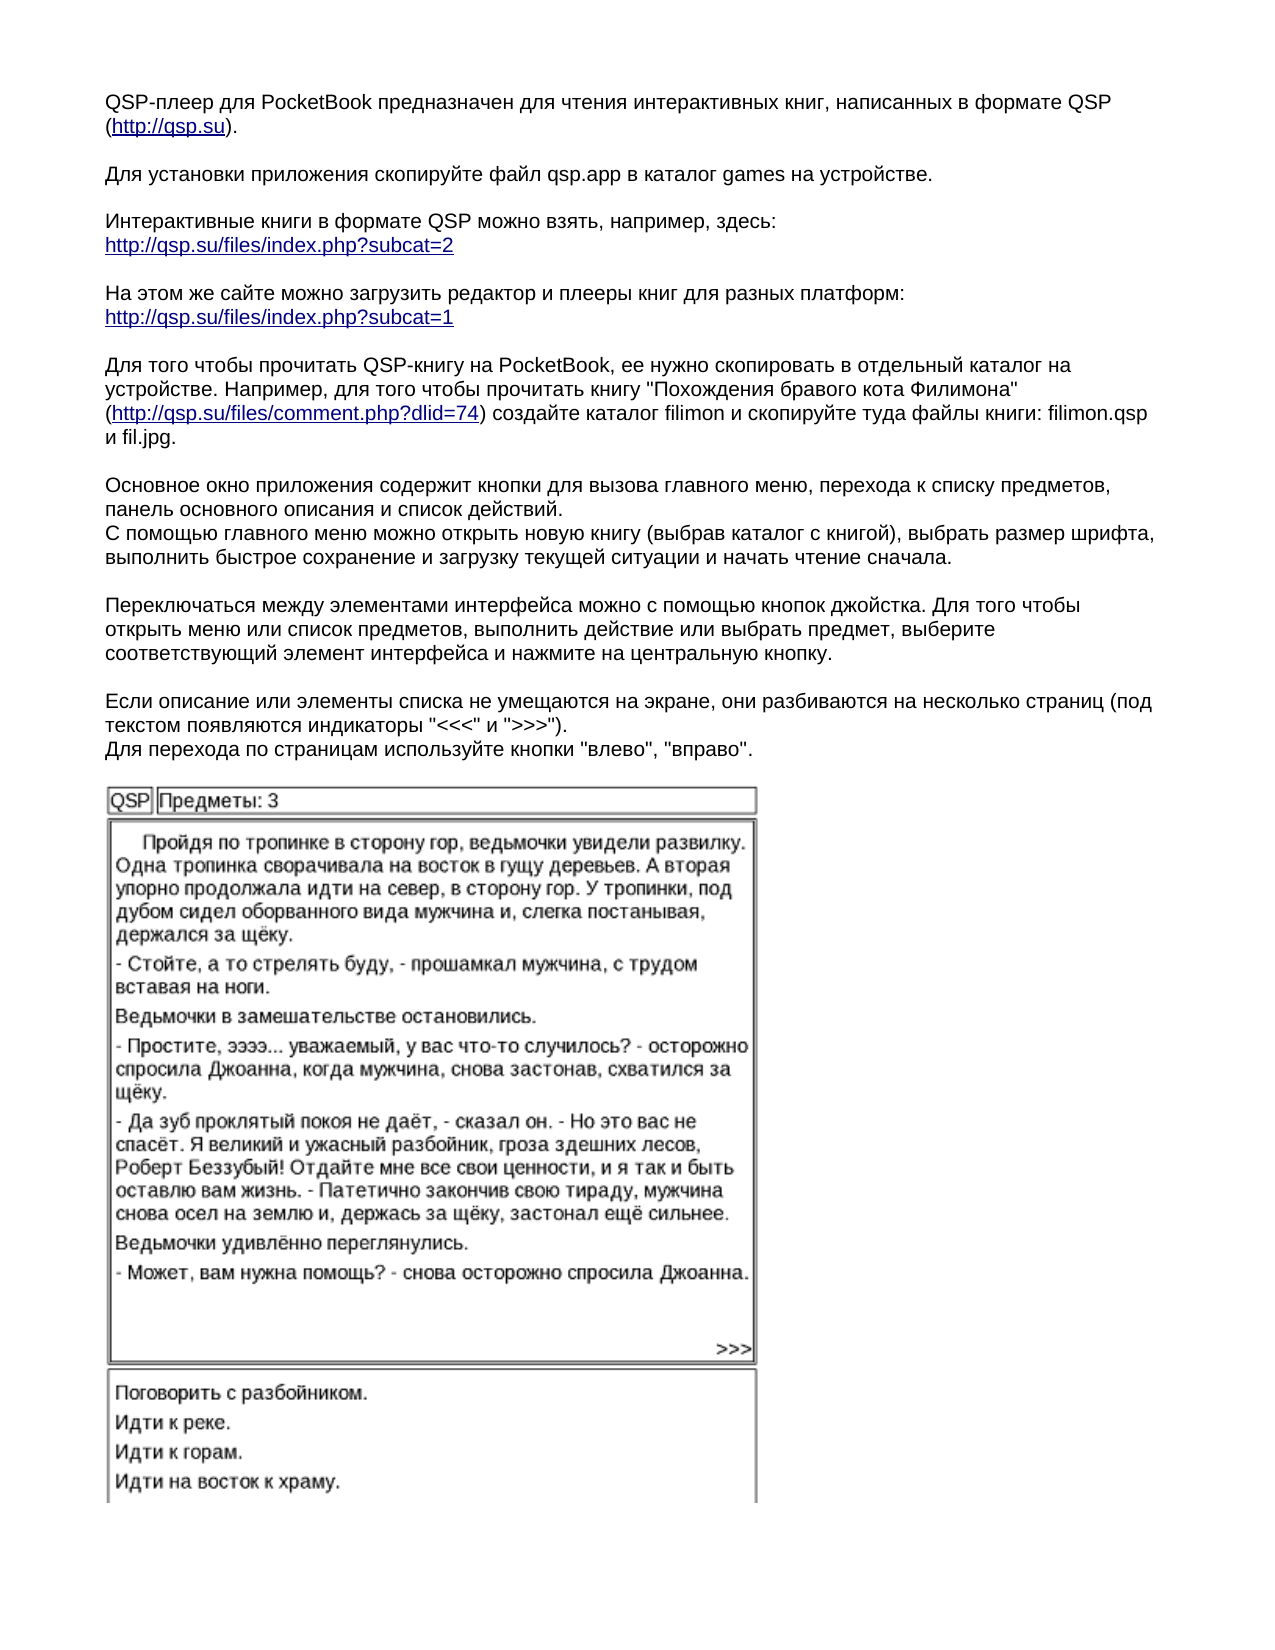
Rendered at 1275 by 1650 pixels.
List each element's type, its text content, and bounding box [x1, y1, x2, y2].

text http://qsp.su/files/index.php?subcat=1 [105, 305, 1156, 329]
text Интерактивные книги в формате QSP можно взять, например, здесь: [105, 209, 1156, 233]
text На этом же сайте можно загрузить редактор и плееры книг для разных платформ: [105, 281, 1156, 305]
text Переключаться между элементами интерфейса можно с помощью кнопок джойстка. Для того чтобы открыть меню или список предметов, выполнить действие или выбрать предмет, выберите соответствующий элемент интерфейса и нажмите на центральную кнопку. [105, 593, 1156, 664]
text Для того чтобы прочитать QSP-книгу на PocketBook, ее нужно скопировать в отдельный каталог на устройстве. Например, для того чтобы прочитать книгу "Похождения бравого кота Филимона" (http://qsp.su/files/comment.php?dlid=74) создайте каталог filimon и скопируйте туда файлы книги: filimon.qsp и fil.jpg. [105, 353, 1156, 449]
text QSP-плеер для PocketBook предназначен для чтения интерактивных книг, написанных в формате QSP (http://qsp.su). [105, 89, 1156, 137]
text Основное окно приложения содержит кнопки для вызова главного меню, перехода к списку предметов, панель основного описания и список действий. [105, 473, 1156, 521]
text Для перехода по страницам используйте кнопки "влево", "вправо". [105, 736, 1156, 760]
text Для установки приложения скопируйте файл qsp.app в каталог games на устройстве. [105, 161, 1156, 185]
text http://qsp.su/files/index.php?subcat=2 [105, 233, 1156, 257]
text Если описание или элементы списка не умещаются на экране, они разбиваются на несколько страниц (под текстом появляются индикаторы "<<<" и ">>>"). [105, 688, 1156, 736]
text С помощью главного меню можно открыть новую книгу (выбрав каталог с книгой), выбрать размер шрифта, выполнить быстрое сохранение и загрузку текущей ситуации и начать чтение сначала. [105, 521, 1156, 569]
